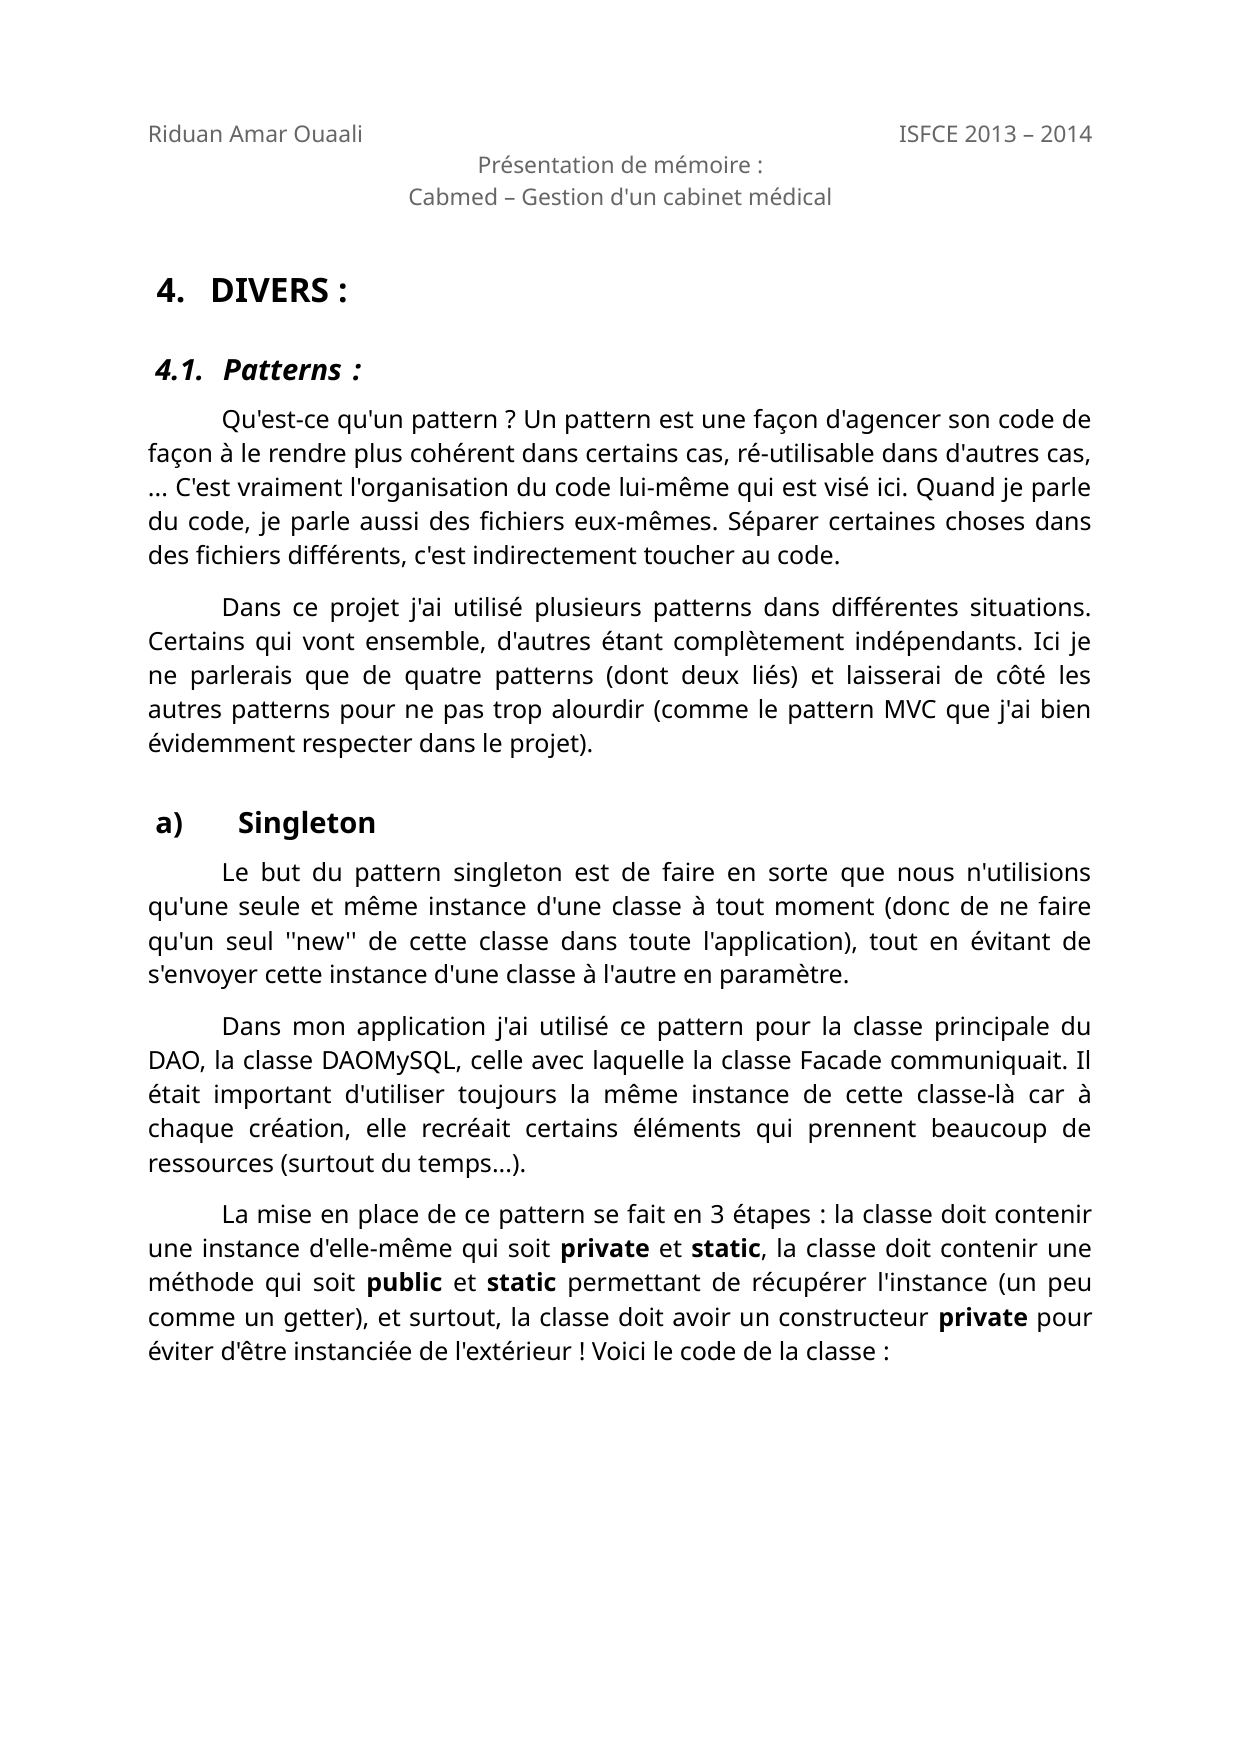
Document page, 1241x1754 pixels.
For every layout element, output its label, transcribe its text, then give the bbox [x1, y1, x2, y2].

subtitle Patterns : [148, 349, 1093, 389]
text La mise en place de ce pattern se fait en 3 étapes : la classe doit contenir une instance d'elle-même qui soit private et static, la classe doit contenir une méthode qui soit public et static permettant de récupérer l'instance (un peu comme un getter), et surtout, la classe doit avoir un constructeur private pour éviter d'être instanciée de l'extérieur ! Voici le code de la classe : [148, 1197, 1093, 1367]
text Dans ce projet j'ai utilisé plusieurs patterns dans différentes situations. Certains qui vont ensemble, d'autres étant complètement indépendants. Ici je ne parlerais que de quatre patterns (dont deux liés) et laisserai de côté les autres patterns pour ne pas trop alourdir (comme le pattern MVC que j'ai bien évidemment respecter dans le projet). [148, 590, 1093, 760]
text Dans mon application j'ai utilisé ce pattern pour la classe principale du DAO, la classe DAOMySQL, celle avec laquelle la classe Facade communiquait. Il était important d'utiliser toujours la même instance de cette classe-là car à chaque création, elle recréait certains éléments qui prennent beaucoup de ressources (surtout du temps...). [148, 1009, 1093, 1179]
subtitle DIVERS : [148, 266, 1093, 312]
text Qu'est-ce qu'un pattern ? Un pattern est une façon d'agencer son code de façon à le rendre plus cohérent dans certains cas, ré-utilisable dans d'autres cas, ... C'est vraiment l'organisation du code lui-même qui est visé ici. Quand je parle du code, je parle aussi des fichiers eux-mêmes. Séparer certaines choses dans des fichiers différents, c'est indirectement toucher au code. [148, 402, 1093, 572]
subtitle Singleton [148, 803, 1093, 842]
text Le but du pattern singleton est de faire en sorte que nous n'utilisions qu'une seule et même instance d'une classe à tout moment (donc de ne faire qu'un seul ''new'' de cette classe dans toute l'application), tout en évitant de s'envoyer cette instance d'une classe à l'autre en paramètre. [148, 855, 1093, 991]
